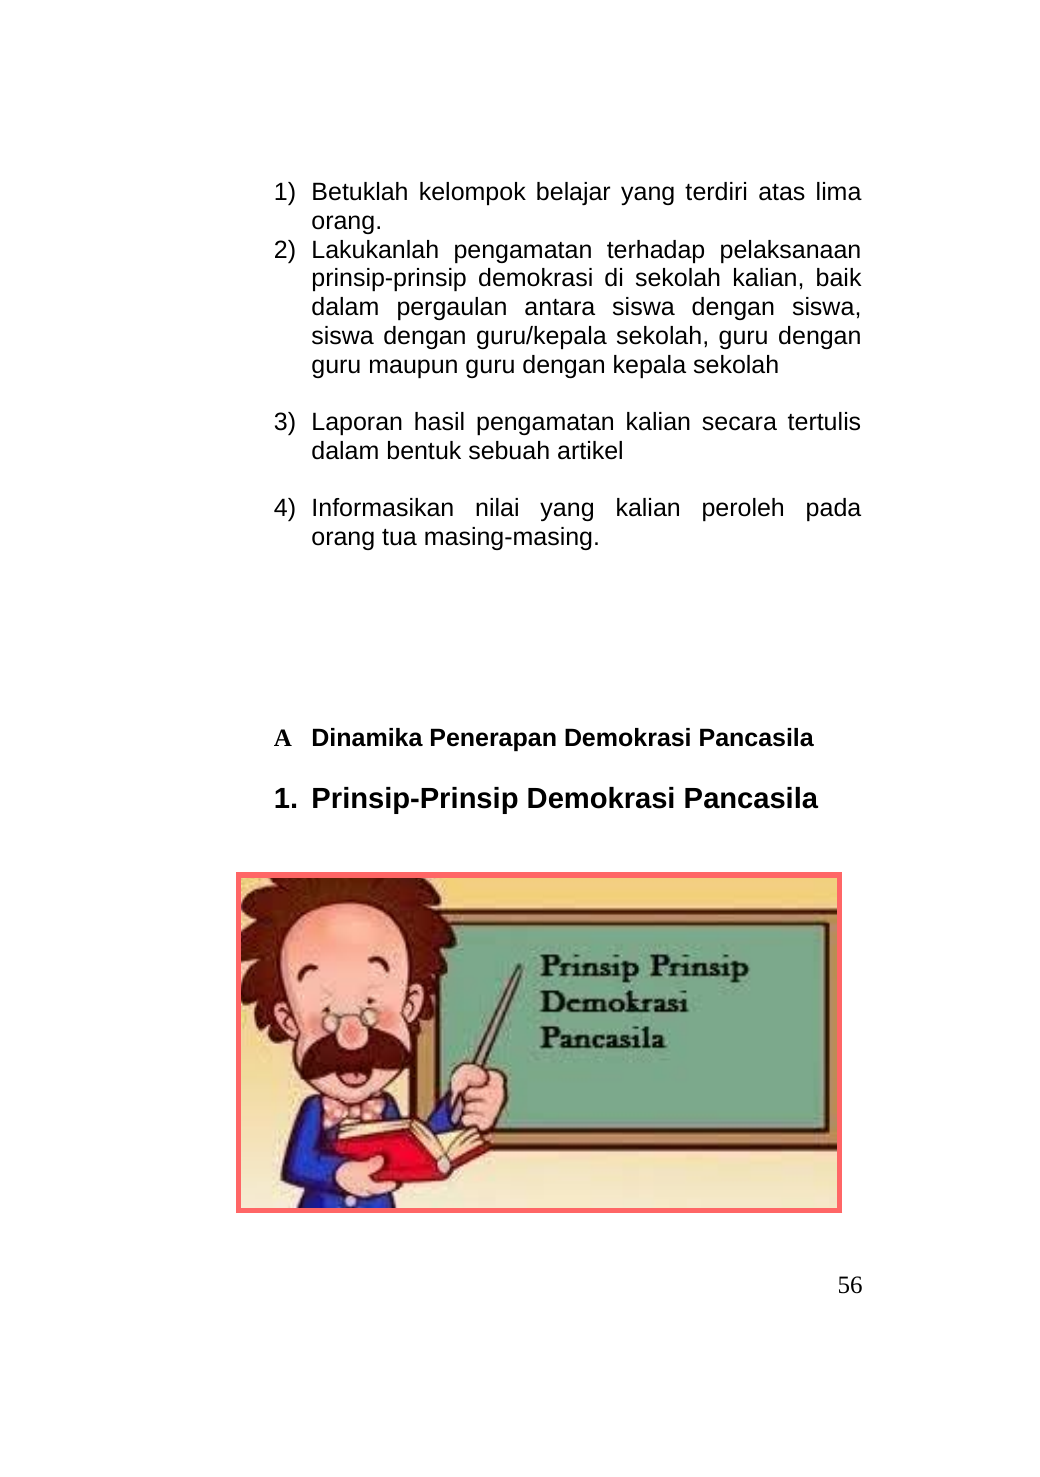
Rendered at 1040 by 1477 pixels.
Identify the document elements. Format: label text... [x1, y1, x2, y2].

list Lakukanlah pengamatan terhadap pelaksanaan prinsip-prinsip demokrasi di sekolah kalian, baik dalam pergaulan antara siswa dengan siswa, siswa dengan guru/kepala sekolah, guru dengan guru maupun guru dengan kepala sekolah [274, 235, 862, 378]
list Prinsip-Prinsip Demokrasi Pancasila [274, 781, 862, 814]
list Informasikan nilai yang kalian peroleh pada orang tua masing-masing. [274, 493, 862, 551]
list Laporan hasil pengamatan kalian secara tertulis dalam bentuk sebuah artikel [274, 407, 862, 465]
list Betuklah kelompok belajar yang terdiri atas lima orang. [274, 177, 862, 235]
picture [241, 878, 837, 1208]
list Dinamika Penerapan Demokrasi Pancasila [274, 723, 862, 752]
